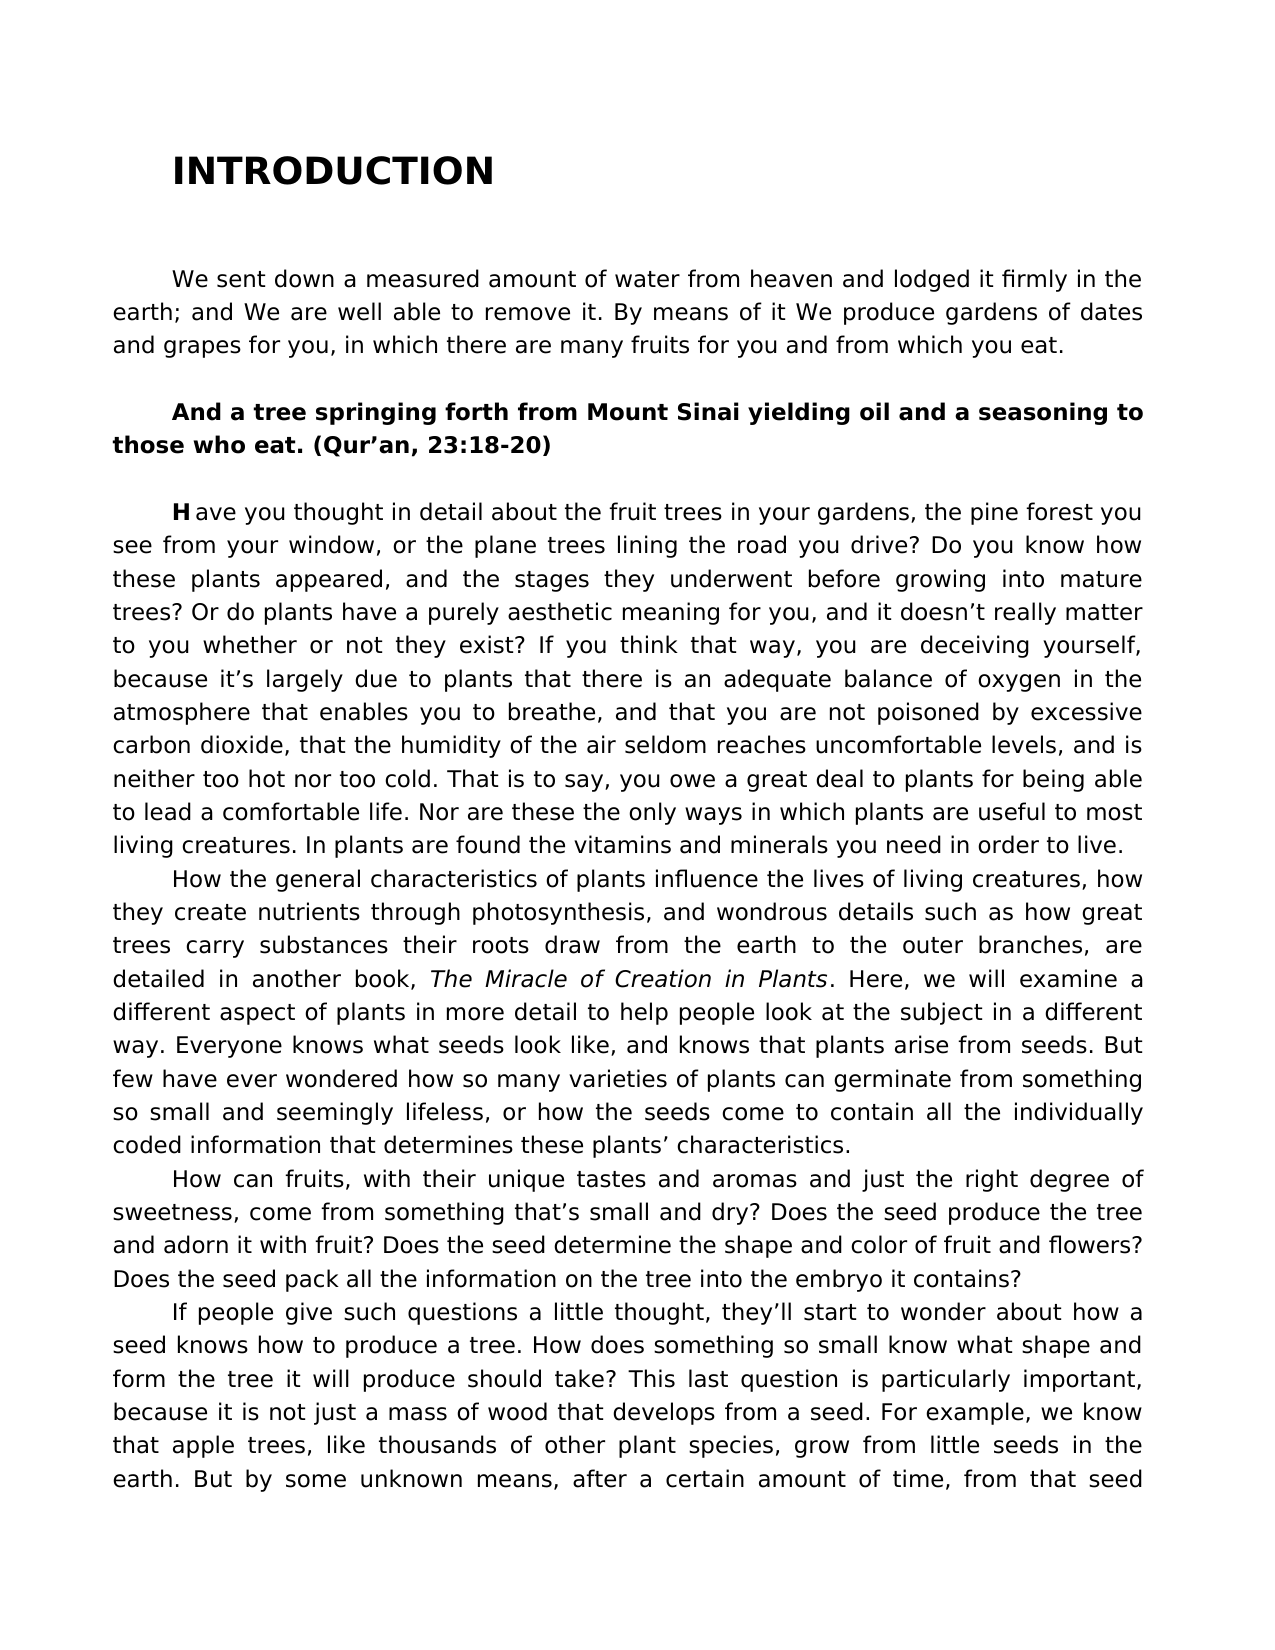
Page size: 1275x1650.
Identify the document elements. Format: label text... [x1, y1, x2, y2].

text We sent down a measured amount of water from heaven and lodged it firmly in the earth; and We are well able to remove it. By means of it We produce gardens of dates and grapes for you, in which there are many fruits for you and from which you eat. [112, 260, 1145, 360]
text How can fruits, with their unique tastes and aromas and just the right degree of sweetness, come from something that’s small and dry? Does the seed produce the tree and adorn it with fruit? Does the seed determine the shape and color of fruit and flowers? Does the seed pack all the information on the tree into the embryo it contains? [112, 1160, 1145, 1294]
text How the general characteristics of plants influence the lives of living creatures, how they create nutrients through photosynthesis, and wondrous details such as how great trees carry substances their roots draw from the earth to the outer branches, are detailed in another book, The Miracle of Creation in Plants. Here, we will examine a different aspect of plants in more detail to help people look at the subject in a different way. Everyone knows what seeds look like, and knows that plants arise from seeds. But few have ever wondered how so many varieties of plants can germinate from something so small and seemingly lifeless, or how the seeds come to contain all the individually coded information that determines these plants’ characteristics. [112, 860, 1145, 1160]
text INTRODUCTION [112, 150, 1145, 194]
text Have you thought in detail about the fruit trees in your gardens, the pine forest you see from your window, or the plane trees lining the road you drive? Do you know how these plants appeared, and the stages they underwent before growing into mature trees? Or do plants have a purely aesthetic meaning for you, and it doesn’t really matter to you whether or not they exist? If you think that way, you are deceiving yourself, because it’s largely due to plants that there is an adequate balance of oxygen in the atmosphere that enables you to breathe, and that you are not poisoned by excessive carbon dioxide, that the humidity of the air seldom reaches uncomfortable levels, and is neither too hot nor too cold. That is to say, you owe a great deal to plants for being able to lead a comfortable life. Nor are these the only ways in which plants are useful to most living creatures. In plants are found the vitamins and minerals you need in order to live. [112, 494, 1145, 860]
text If people give such questions a little thought, they’ll start to wonder about how a seed knows how to produce a tree. How does something so small know what shape and form the tree it will produce should take? This last question is particularly important, because it is not just a mass of wood that develops from a seed. For example, we know that apple trees, like thousands of other plant species, grow from little seeds in the earth. But by some unknown means, after a certain amount of time, from that seed [112, 1294, 1145, 1494]
text And a tree springing forth from Mount Sinai yielding oil and a seasoning to those who eat. (Qur’an, 23:18-20) [112, 394, 1145, 460]
